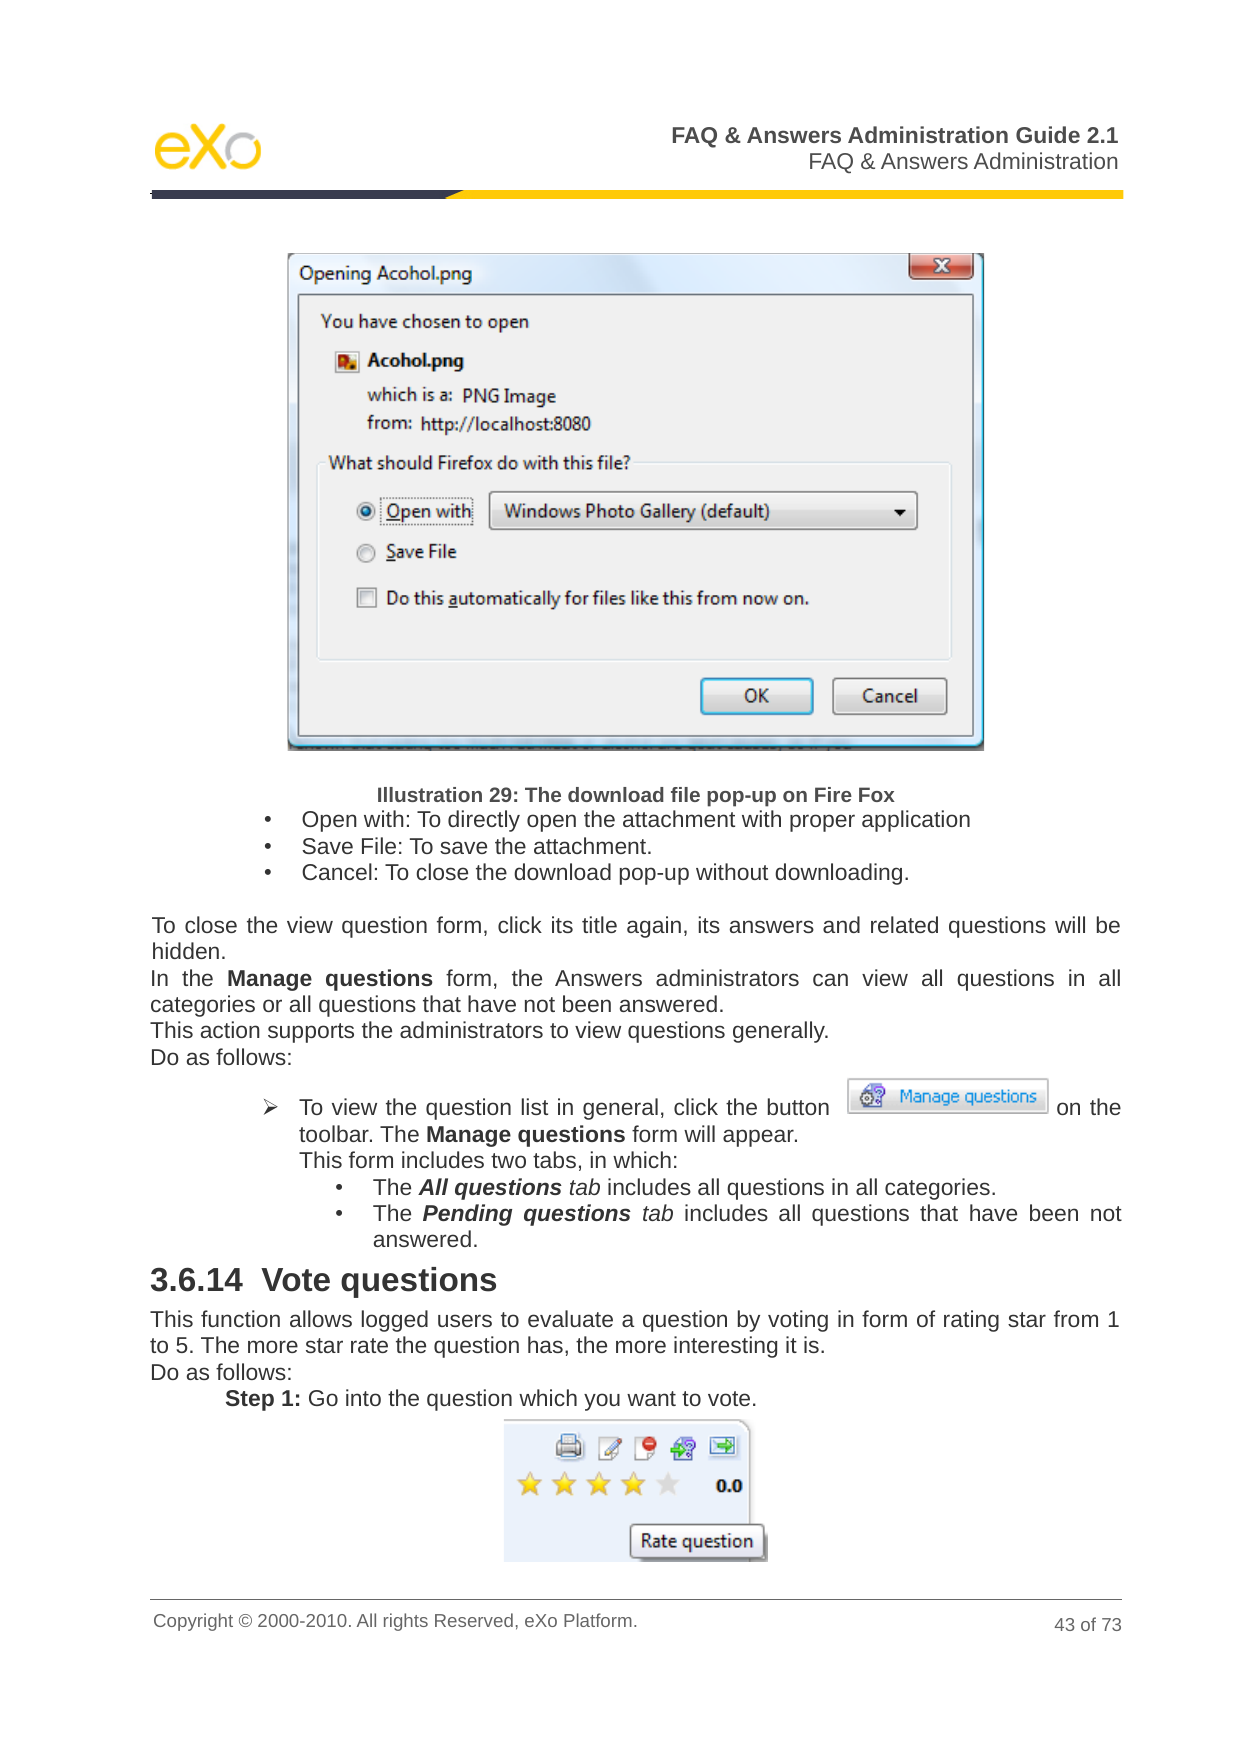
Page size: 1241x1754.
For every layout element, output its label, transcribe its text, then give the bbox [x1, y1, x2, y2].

picture [155, 123, 262, 170]
list The Pending questions tab includes all questions that have been not answered. [335, 1200, 1122, 1253]
text This function allows logged users to evaluate a question by voting in form of rating star from 1 to 5. The more star rate the question has, the more interesting it is. [150, 1306, 1122, 1359]
list Save File: To save the attachment. [264, 833, 1122, 859]
list Illustration 29: The download file pop-up on Fire Fox [287, 751, 984, 806]
list To view the question list in general, click the button on the toolbar. The Manage questions form will appear. [261, 1070, 1122, 1147]
subtitle Vote questions [150, 1260, 1122, 1299]
list To close the view question form, click its title again, its answers and related questions will be hidden. [114, 912, 1122, 964]
picture [287, 253, 985, 751]
text Do as follows: [150, 1044, 1122, 1070]
list Cancel: To close the download pop-up without downloading. [264, 859, 1122, 886]
list Step 1: Go into the question which you want to vote. [187, 1385, 1122, 1412]
list The All questions tab includes all questions in all categories. [335, 1174, 1122, 1200]
picture [151, 190, 1124, 199]
text In the Manage questions form, the Answers administrators can view all questions in all categories or all questions that have not been answered. [150, 964, 1122, 1017]
list Open with: To directly open the attachment with proper application [264, 223, 1122, 833]
picture [847, 1077, 1049, 1114]
picture [503, 1419, 768, 1562]
text Do as follows: [150, 1359, 1122, 1385]
list This form includes two tabs, in which: [261, 1147, 1122, 1174]
text This action supports the administrators to view questions generally. [150, 1017, 1122, 1044]
